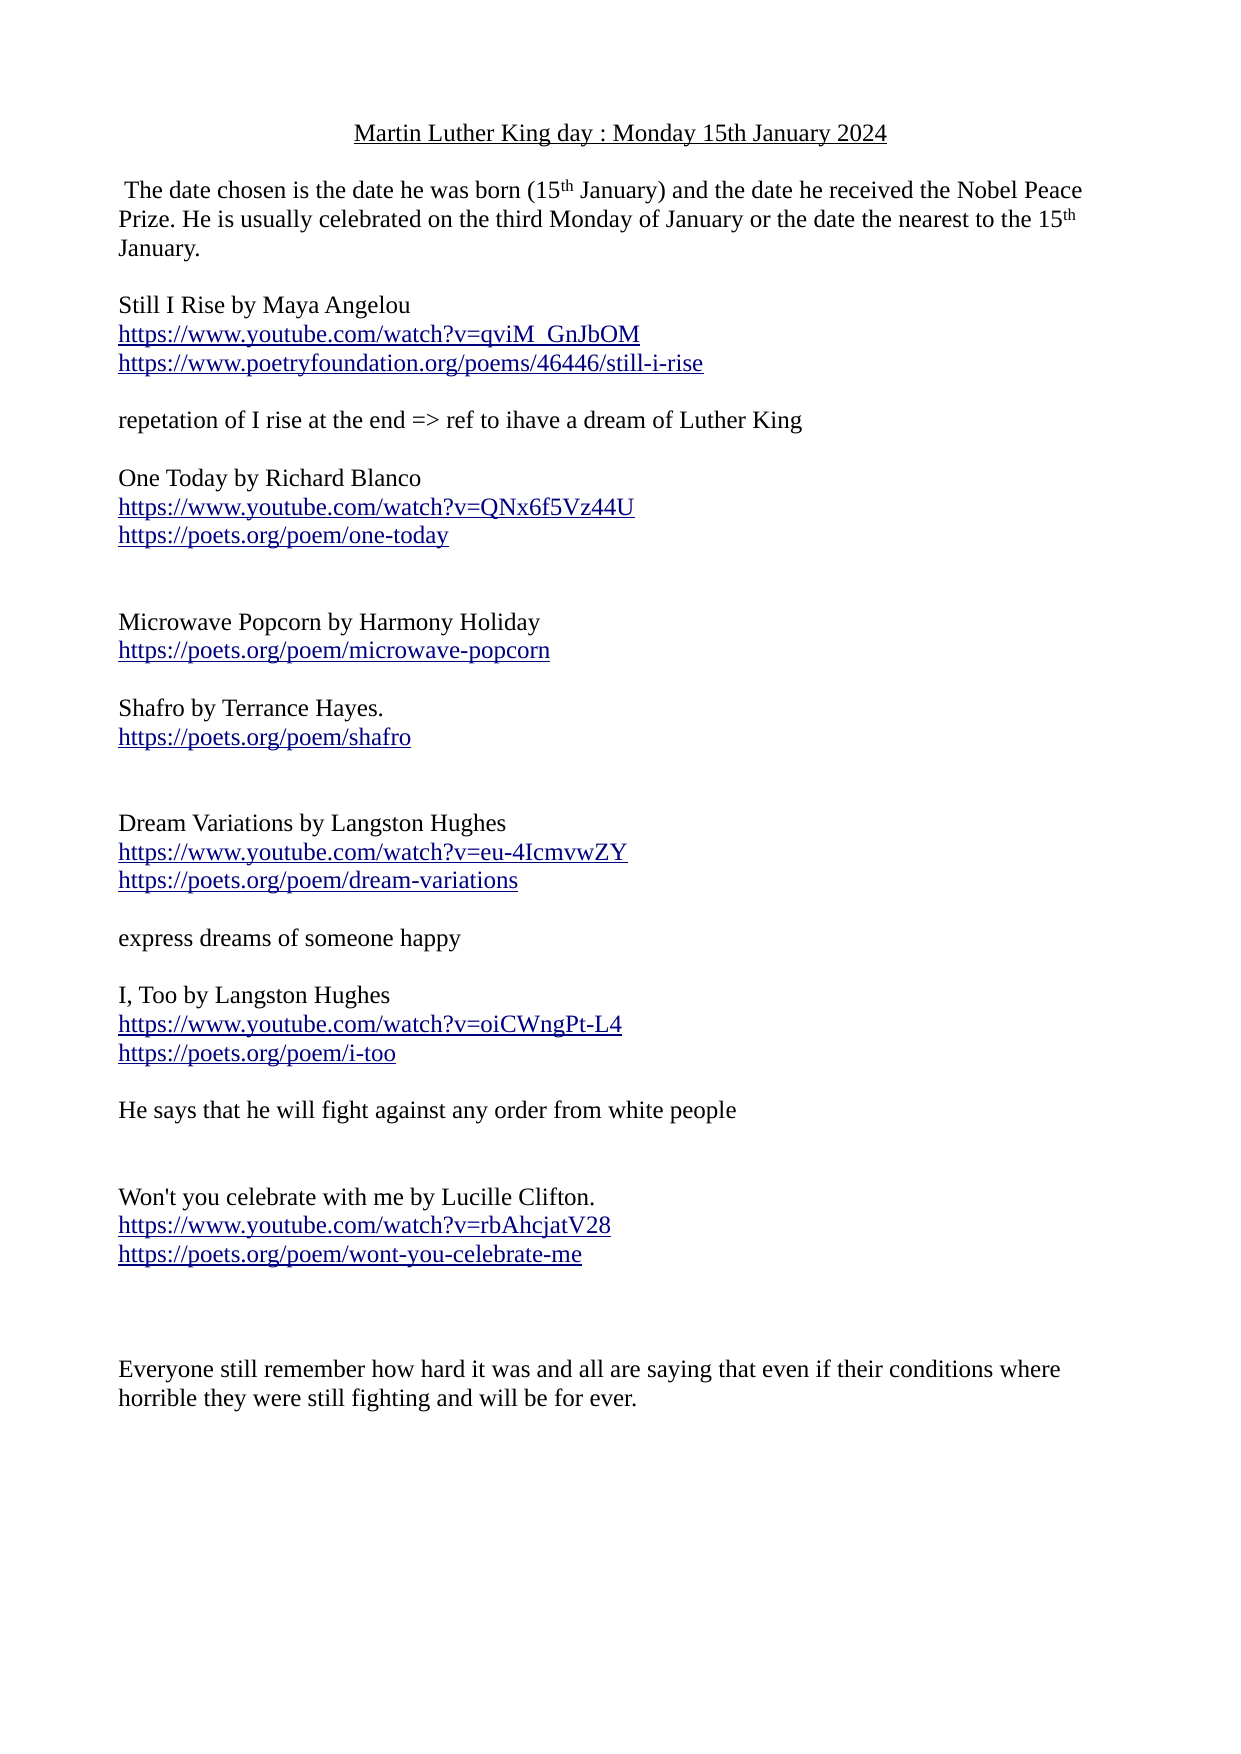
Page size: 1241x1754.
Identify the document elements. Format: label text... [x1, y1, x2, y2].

text https://poets.org/poem/microwave-popcorn [118, 636, 1122, 664]
text https://poets.org/poem/dream-variations [118, 866, 1122, 894]
text Microwave Popcorn by Harmony Holiday [118, 607, 1122, 636]
text One Today by Richard Blanco [118, 463, 1122, 492]
text express dreams of someone happy [118, 923, 1122, 952]
text Still I Rise by Maya Angelou [118, 291, 1122, 319]
text repetation of I rise at the end => ref to ihave a dream of Luther King [118, 406, 1122, 434]
text https://www.youtube.com/watch?v=QNx6f5Vz44U [118, 492, 1122, 521]
text https://poets.org/poem/wont-you-celebrate-me [118, 1239, 1122, 1268]
text https://www.youtube.com/watch?v=qviM_GnJbOM [118, 319, 1122, 348]
text Martin Luther King day : Monday 15th January 2024 [118, 118, 1122, 147]
text https://poets.org/poem/i-too [118, 1038, 1122, 1067]
text He says that he will fight against any order from white people [118, 1096, 1122, 1124]
text https://www.youtube.com/watch?v=eu-4IcmvwZY [118, 837, 1122, 866]
text https://poets.org/poem/one-today [118, 521, 1122, 549]
text Shafro by Terrance Hayes. [118, 693, 1122, 722]
text I, Too by Langston Hughes [118, 981, 1122, 1009]
text https://www.youtube.com/watch?v=rbAhcjatV28 [118, 1211, 1122, 1239]
text Won't you celebrate with me by Lucille Clifton. [118, 1182, 1122, 1211]
text Dream Variations by Langston Hughes [118, 808, 1122, 837]
text https://www.poetryfoundation.org/poems/46446/still-i-rise [118, 348, 1122, 377]
text Everyone still remember how hard it was and all are saying that even if their conditions where horrible they were still fighting and will be for ever. [118, 1354, 1122, 1412]
text https://poets.org/poem/shafro [118, 722, 1122, 751]
text The date chosen is the date he was born (15th January) and the date he received the Nobel Peace Prize. He is usually celebrated on the third Monday of January or the date the nearest to the 15th January. [118, 176, 1122, 262]
text https://www.youtube.com/watch?v=oiCWngPt-L4 [118, 1009, 1122, 1038]
